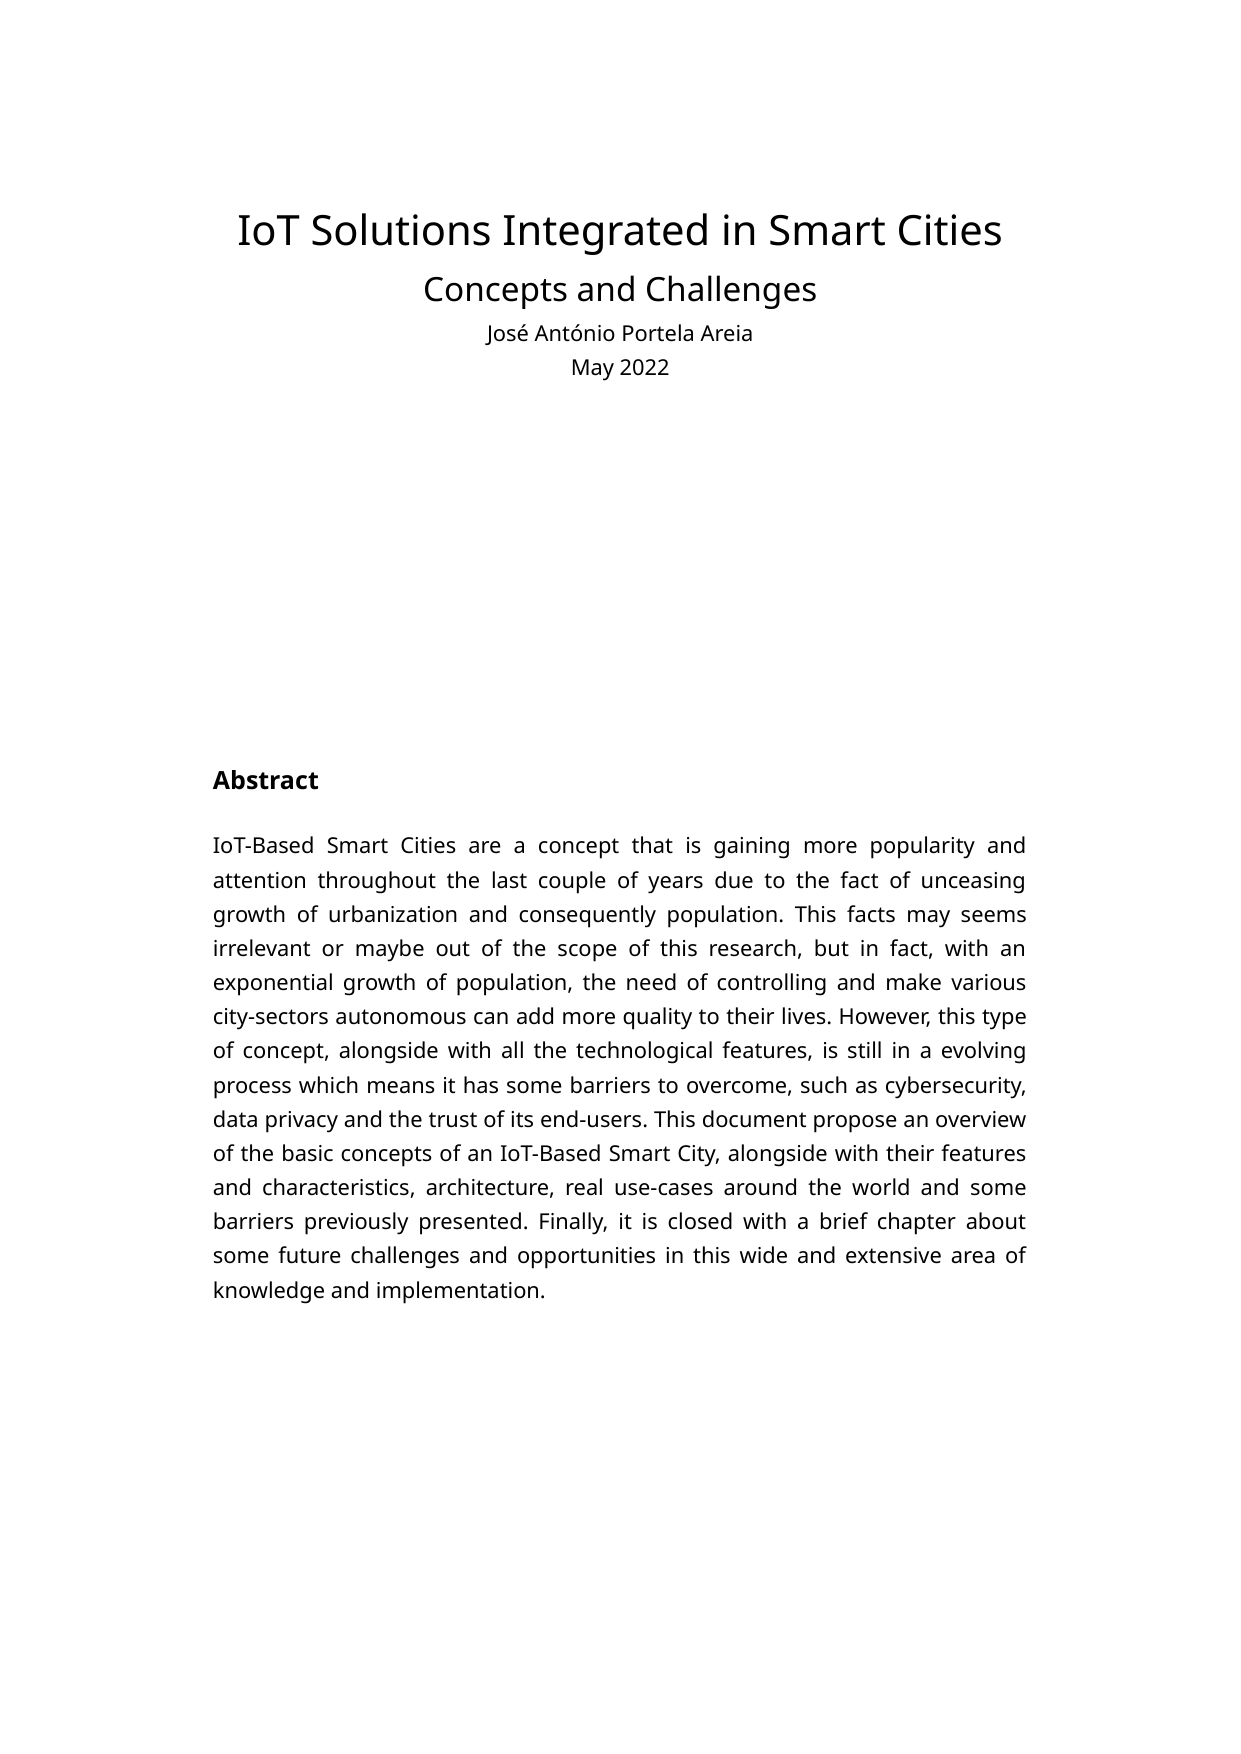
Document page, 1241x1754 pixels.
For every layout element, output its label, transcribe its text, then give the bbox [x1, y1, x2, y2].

text Abstract [213, 762, 1028, 796]
text José António Portela Areia [213, 318, 1028, 348]
text May 2022 [213, 352, 1028, 382]
text Concepts and Challenges [213, 266, 1028, 311]
text IoT-Based Smart Cities are a concept that is gaining more popularity and attention throughout the last couple of years due to the fact of unceasing growth of urbanization and consequently population. This facts may seems irrelevant or maybe out of the scope of this research, but in fact, with an exponential growth of population, the need of controlling and make various city-sectors autonomous can add more quality to their lives. However, this type of concept, alongside with all the technological features, is still in a evolving process which means it has some barriers to overcome, such as cybersecurity, data privacy and the trust of its end-users. This document propose an overview of the basic concepts of an IoT-Based Smart City, alongside with their features and characteristics, architecture, real use-cases around the world and some barriers previously presented. Finally, it is closed with a brief chapter about some future challenges and opportunities in this wide and extensive area of knowledge and implementation. [213, 831, 1028, 1304]
text IoT Solutions Integrated in Smart Cities [213, 201, 1028, 258]
